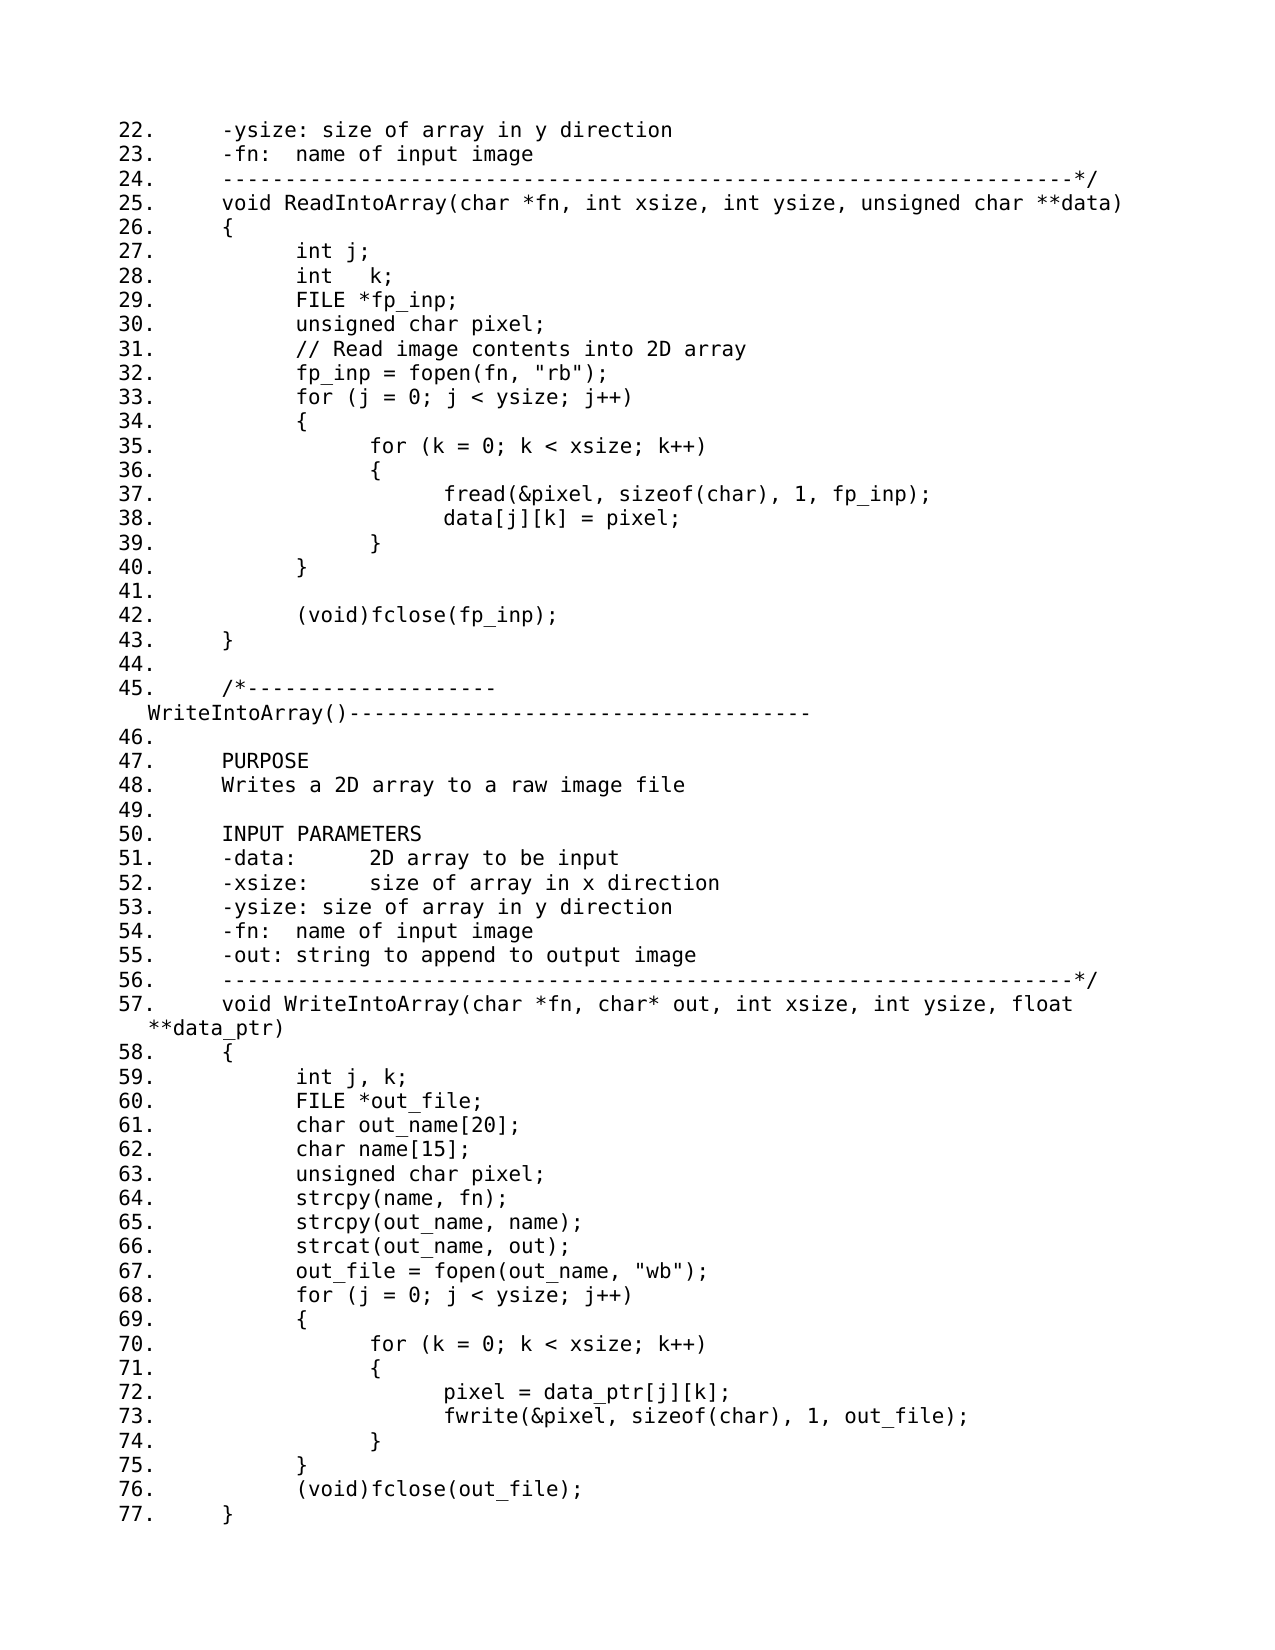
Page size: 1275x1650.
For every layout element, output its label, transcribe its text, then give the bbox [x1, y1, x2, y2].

list { [118, 458, 1157, 482]
list unsigned char pixel; [118, 312, 1157, 337]
list fread(&pixel, sizeof(char), 1, fp_inp); [118, 482, 1157, 506]
list fwrite(&pixel, sizeof(char), 1, out_file); [118, 1404, 1157, 1429]
list -out: string to append to output image [118, 943, 1157, 968]
list } [118, 1453, 1157, 1477]
list Writes a 2D array to a raw image file [118, 773, 1157, 798]
list } [118, 1429, 1157, 1453]
list for (k = 0; k < xsize; k++) [118, 434, 1157, 458]
list -xsize: size of array in x direction [118, 871, 1157, 895]
list strcpy(name, fn); [118, 1186, 1157, 1210]
list strcat(out_name, out); [118, 1234, 1157, 1259]
list void ReadIntoArray(char *fn, int xsize, int ysize, unsigned char **data) [118, 191, 1157, 215]
list int j, k; [118, 1065, 1157, 1089]
list for (j = 0; j < ysize; j++) [118, 1283, 1157, 1307]
list { [118, 409, 1157, 434]
list -ysize: size of array in y direction [118, 895, 1157, 919]
list /*-------------------- WriteIntoArray()------------------------------------- [118, 676, 1157, 725]
list data[j][k] = pixel; [118, 506, 1157, 531]
list fp_inp = fopen(fn, "rb"); [118, 361, 1157, 385]
list } [118, 531, 1157, 555]
list } [118, 555, 1157, 579]
list --------------------------------------------------------------------*/ [118, 968, 1157, 992]
list -data: 2D array to be input [118, 846, 1157, 871]
list } [118, 1502, 1157, 1526]
list out_file = fopen(out_name, "wb"); [118, 1259, 1157, 1283]
list { [118, 1040, 1157, 1065]
list -ysize: size of array in y direction [118, 118, 1157, 142]
list pixel = data_ptr[j][k]; [118, 1380, 1157, 1404]
list -fn: name of input image [118, 919, 1157, 943]
list for (k = 0; k < xsize; k++) [118, 1332, 1157, 1356]
list void WriteIntoArray(char *fn, char* out, int xsize, int ysize, float **data_ptr) [118, 992, 1157, 1040]
list for (j = 0; j < ysize; j++) [118, 385, 1157, 409]
list strcpy(out_name, name); [118, 1210, 1157, 1234]
list FILE *fp_inp; [118, 288, 1157, 312]
list INPUT PARAMETERS [118, 822, 1157, 846]
list int k; [118, 264, 1157, 288]
list int j; [118, 239, 1157, 264]
list { [118, 215, 1157, 239]
list { [118, 1307, 1157, 1332]
list { [118, 1356, 1157, 1380]
list } [118, 628, 1157, 652]
list -fn: name of input image [118, 142, 1157, 167]
list char out_name[20]; [118, 1113, 1157, 1137]
list (void)fclose(out_file); [118, 1477, 1157, 1502]
list char name[15]; [118, 1137, 1157, 1162]
list (void)fclose(fp_inp); [118, 603, 1157, 628]
list PURPOSE [118, 749, 1157, 773]
list --------------------------------------------------------------------*/ [118, 167, 1157, 191]
list FILE *out_file; [118, 1089, 1157, 1113]
list unsigned char pixel; [118, 1162, 1157, 1186]
list // Read image contents into 2D array [118, 337, 1157, 361]
